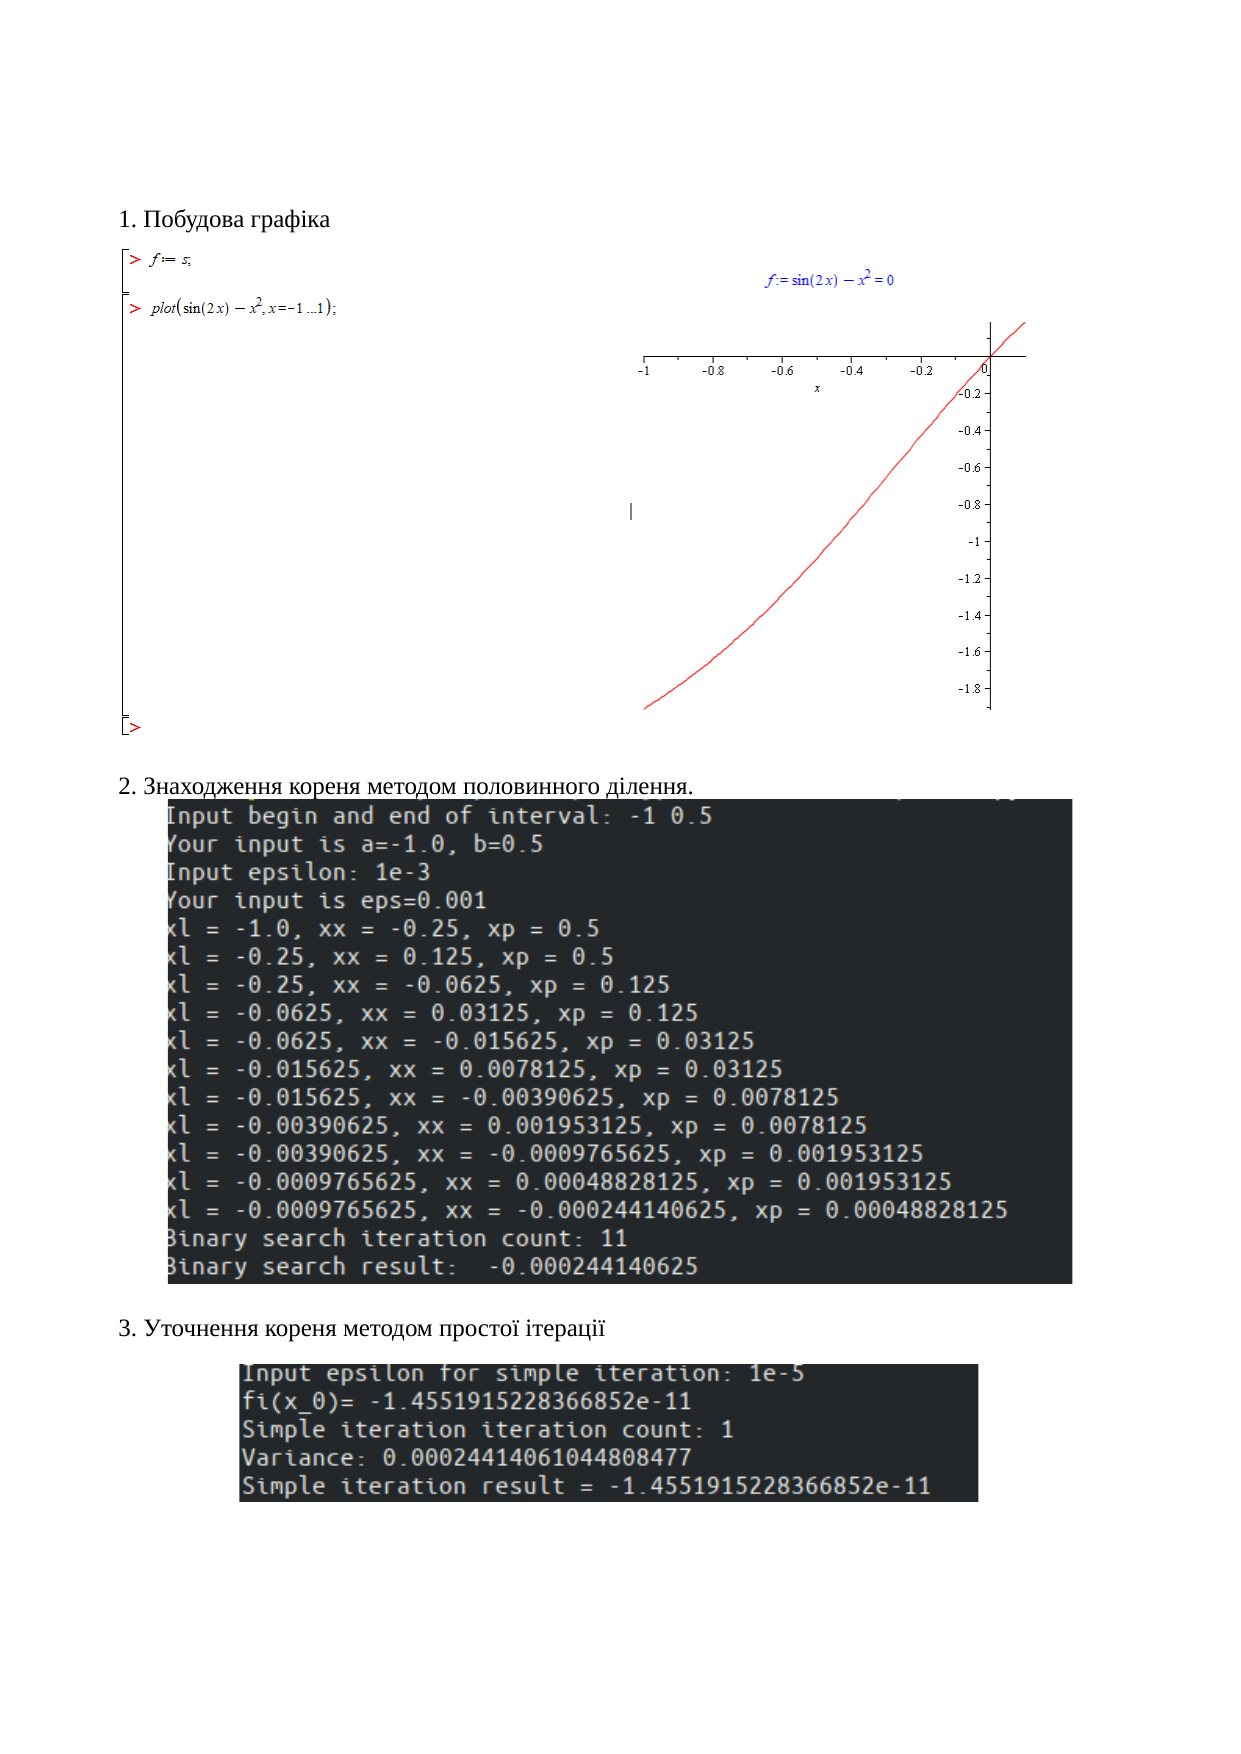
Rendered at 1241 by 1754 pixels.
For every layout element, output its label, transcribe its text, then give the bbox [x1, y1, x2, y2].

text 1. Побудова графіка [118, 204, 1122, 233]
picture [118, 233, 1123, 742]
text 2. Знаходження кореня методом половинного ділення. [118, 771, 1122, 799]
text 3. Уточнення кореня методом простої ітерації [118, 1313, 1122, 1341]
picture [239, 1364, 979, 1502]
picture [167, 799, 1073, 1284]
